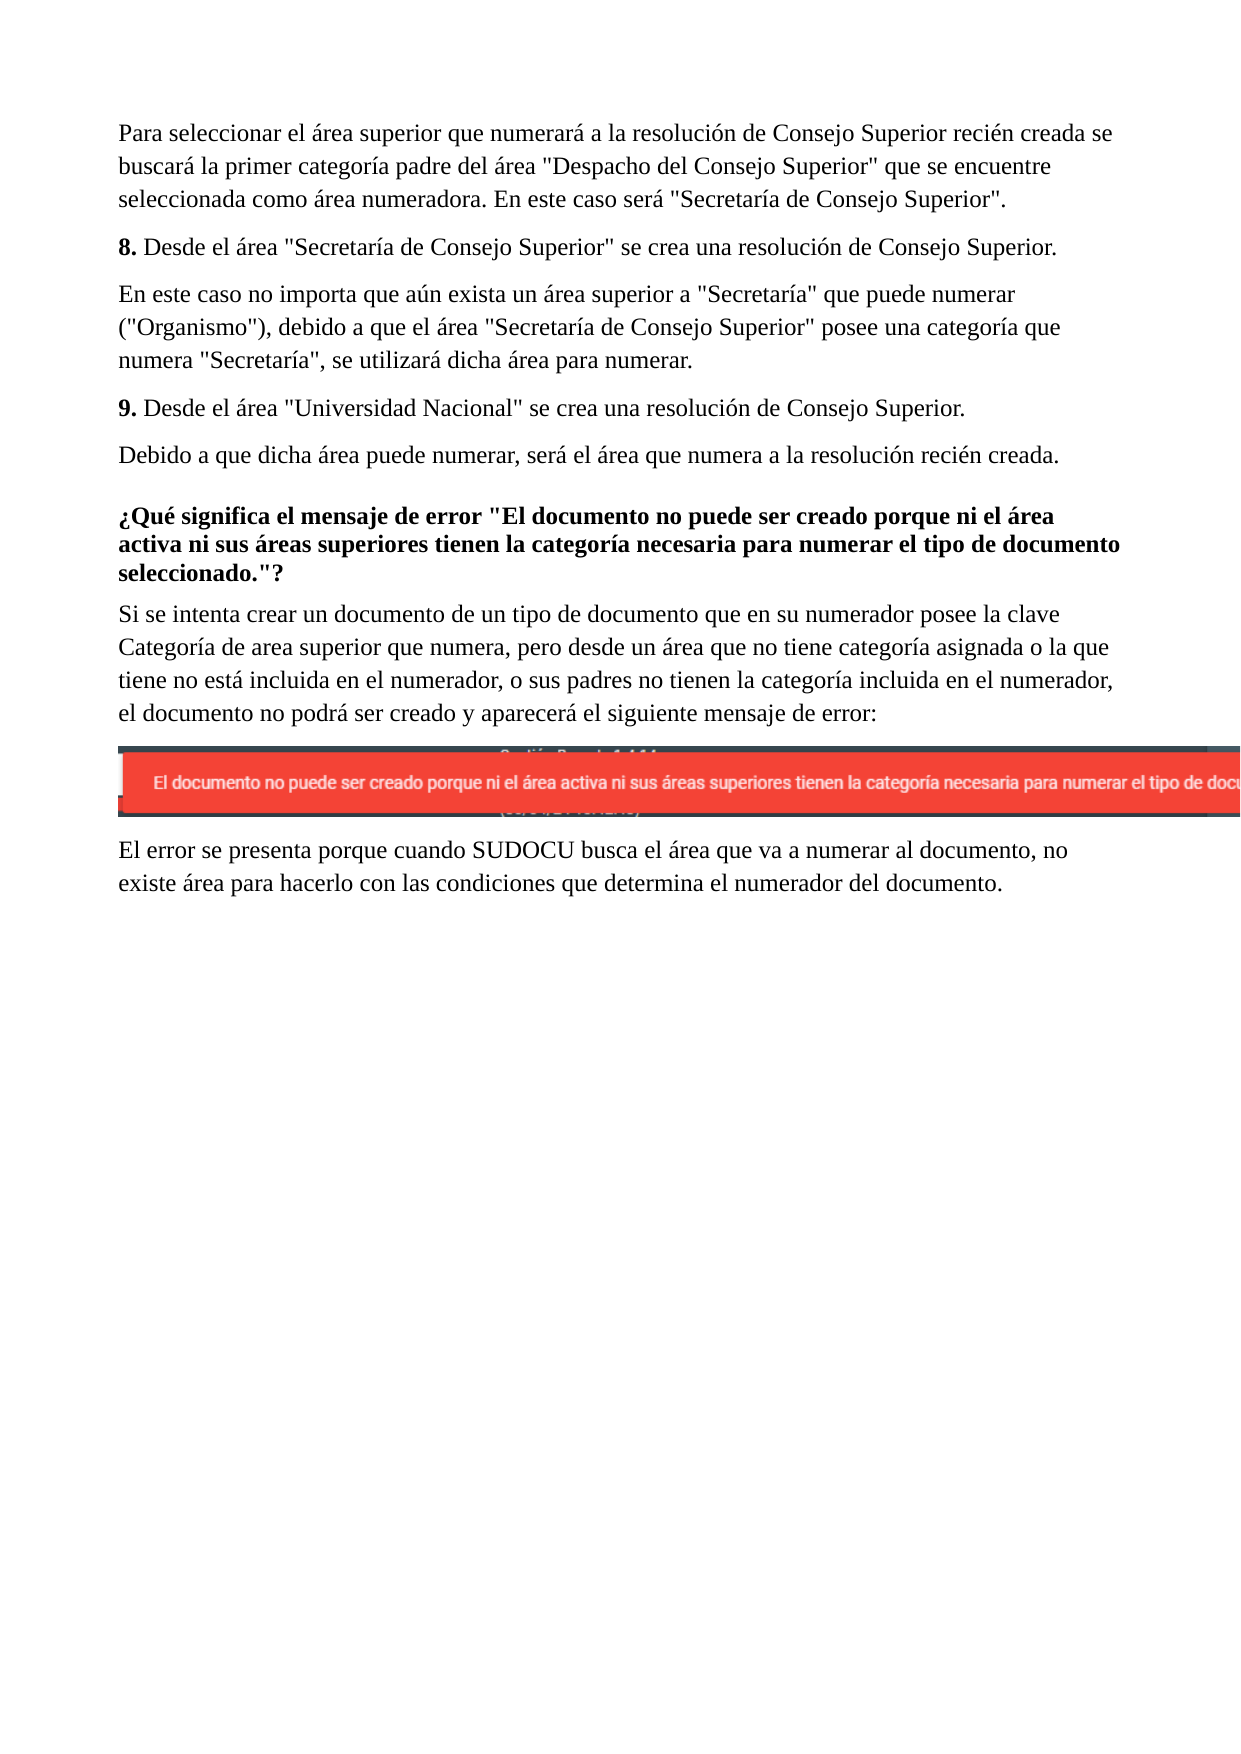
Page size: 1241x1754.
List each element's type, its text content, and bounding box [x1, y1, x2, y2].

text Para seleccionar el área superior que numerará a la resolución de Consejo Superior recién creada se buscará la primer categoría padre del área "Despacho del Consejo Superior" que se encuentre seleccionada como área numeradora. En este caso será "Secretaría de Consejo Superior". [118, 118, 1122, 213]
subtitle ¿Qué significa el mensaje de error "El documento no puede ser creado porque ni el área activa ni sus áreas superiores tienen la categoría necesaria para numerar el tipo de documento seleccionado."? [118, 501, 1122, 587]
text El error se presenta porque cuando SUDOCU busca el área que va a numerar al documento, no existe área para hacerlo con las condiciones que determina el numerador del documento. [118, 835, 1122, 897]
text Debido a que dicha área puede numerar, será el área que numera a la resolución recién creada. [118, 441, 1122, 469]
text En este caso no importa que aún exista un área superior a "Secretaría" que puede numerar ("Organismo"), debido a que el área "Secretaría de Consejo Superior" posee una categoría que numera "Secretaría", se utilizará dicha área para numerar. [118, 279, 1122, 374]
text Si se intenta crear un documento de un tipo de documento que en su numerador posee la clave Categoría de area superior que numera, pero desde un área que no tiene categoría asignada o la que tiene no está incluida en el numerador, o sus padres no tienen la categoría incluida en el numerador, el documento no podrá ser creado y aparecerá el siguiente mensaje de error: [118, 599, 1122, 727]
text 8. Desde el área "Secretaría de Consejo Superior" se crea una resolución de Consejo Superior. [118, 232, 1122, 261]
picture [118, 746, 1241, 817]
text 9. Desde el área "Universidad Nacional" se crea una resolución de Consejo Superior. [118, 393, 1122, 422]
